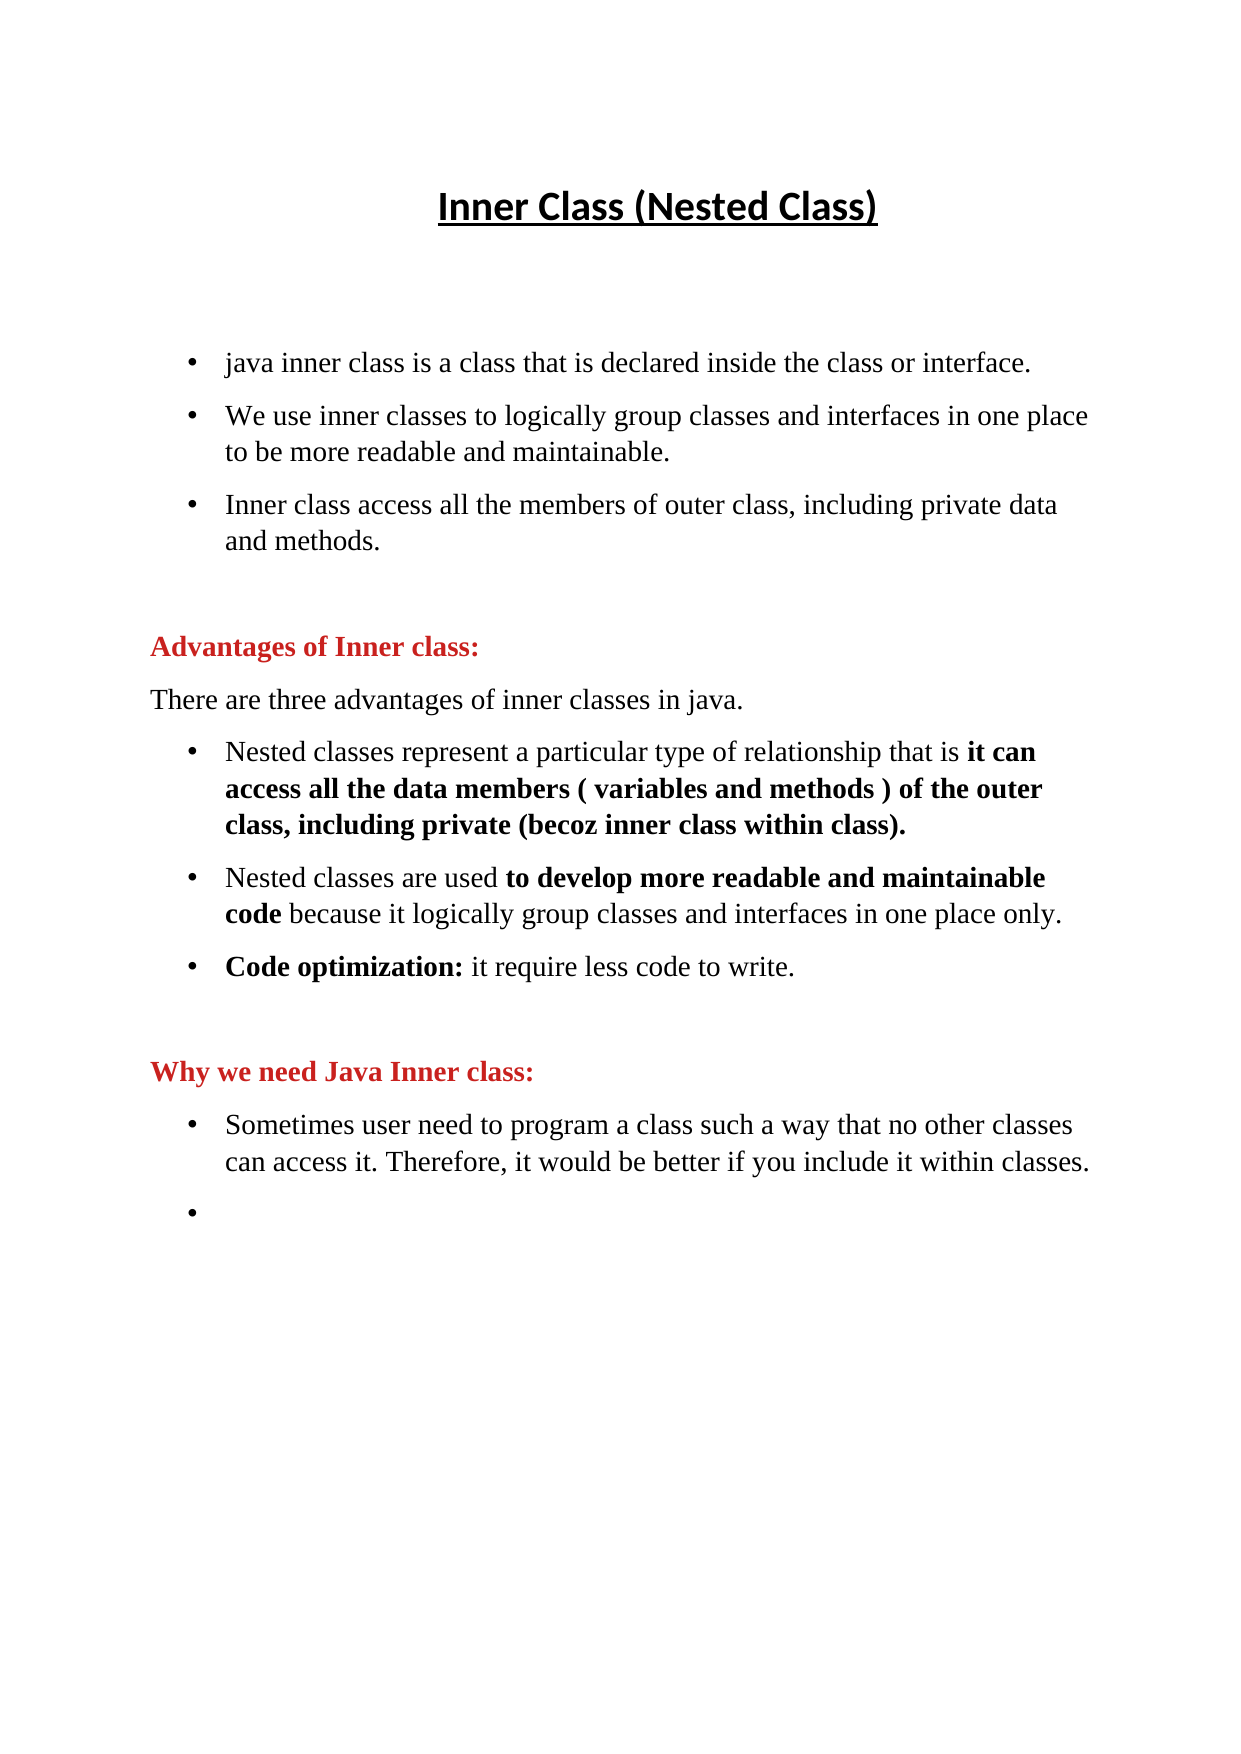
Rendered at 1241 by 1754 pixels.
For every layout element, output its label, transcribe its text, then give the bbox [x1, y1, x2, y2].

list java inner class is a class that is declared inside the class or interface. [187, 345, 1090, 379]
text There are three advantages of inner classes in java. [150, 682, 1090, 715]
text Why we need Java Inner class: [150, 1054, 1090, 1088]
text Advantages of Inner class: [150, 629, 1090, 662]
list Nested classes are used to develop more readable and maintainable code because it logically group classes and interfaces in one place only. [187, 860, 1090, 929]
list Code optimization: it require less code to write. [187, 949, 1090, 982]
list Sometimes user need to program a class such a way that no other classes can access it. Therefore, it would be better if you include it within classes. [187, 1107, 1090, 1177]
list Inner class access all the members of outer class, including private data and methods. [187, 487, 1090, 557]
list Inner Class (Nested Class) [225, 180, 1090, 231]
list Nested classes represent a particular type of relationship that is it can access all the data members ( variables and methods ) of the outer class, including private (becoz inner class within class). [187, 734, 1090, 841]
list We use inner classes to logically group classes and interfaces in one place to be more readable and maintainable. [187, 398, 1090, 468]
